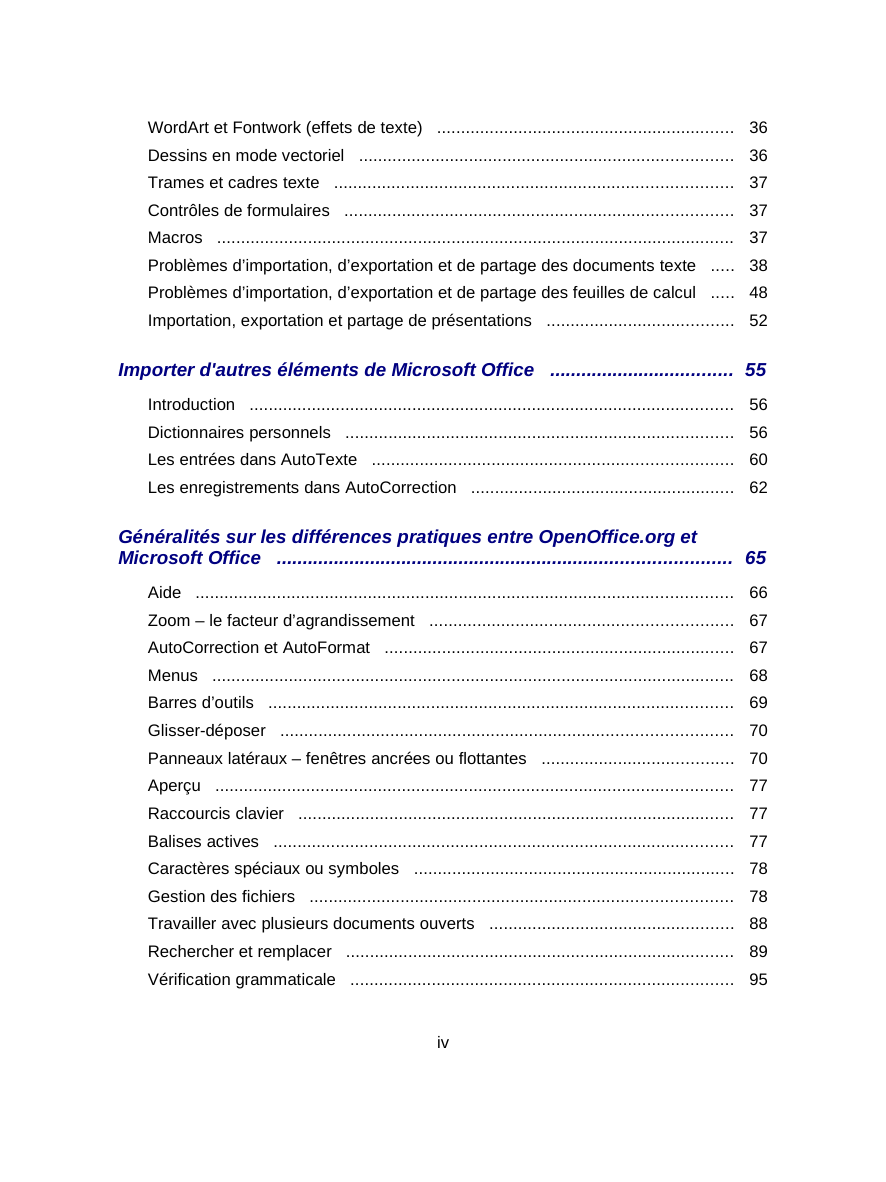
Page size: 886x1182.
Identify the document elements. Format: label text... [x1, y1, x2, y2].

text Glisser-déposer 70 [148, 721, 768, 740]
text Travailler avec plusieurs documents ouverts 88 [148, 914, 768, 933]
text Les entrées dans AutoTexte 60 [148, 451, 768, 469]
text Importation, exportation et partage de présentations 52 [148, 311, 768, 330]
text Aide 66 [148, 583, 768, 602]
text Contrôles de formulaires 37 [148, 201, 768, 220]
text Raccourcis clavier 77 [148, 804, 768, 823]
text Dictionnaires personnels 56 [148, 423, 768, 442]
text Gestion des fichiers 78 [148, 887, 768, 906]
text Trames et cadres texte 37 [148, 173, 768, 192]
text Aperçu 77 [148, 777, 768, 795]
text Menus 68 [148, 666, 768, 685]
text Macros 37 [148, 228, 768, 247]
text Vérification grammaticale 95 [148, 970, 768, 988]
text Problèmes d’importation, d’exportation et de partage des feuilles de calcul 48 [148, 284, 768, 302]
text Panneaux latéraux – fenêtres ancrées ou flottantes 70 [148, 749, 768, 768]
text Rechercher et remplacer 89 [148, 942, 768, 961]
text Généralités sur les différences pratiques entre OpenOffice.org et Microsoft Office 65 [118, 526, 768, 568]
text Importer d'autres éléments de Microsoft Office 55 [118, 359, 768, 381]
text Barres d’outils 69 [148, 694, 768, 712]
text Caractères spéciaux ou symboles 78 [148, 859, 768, 878]
text Zoom – le facteur d’agrandissement 67 [148, 611, 768, 630]
text Introduction 56 [148, 395, 768, 414]
text Balises actives 77 [148, 832, 768, 851]
text WordArt et Fontwork (effets de texte) 36 [148, 118, 768, 137]
text Dessins en mode vectoriel 36 [148, 146, 768, 164]
text Les enregistrements dans AutoCorrection 62 [148, 478, 768, 497]
text Problèmes d’importation, d’exportation et de partage des documents texte 38 [148, 256, 768, 275]
text AutoCorrection et AutoFormat 67 [148, 638, 768, 657]
